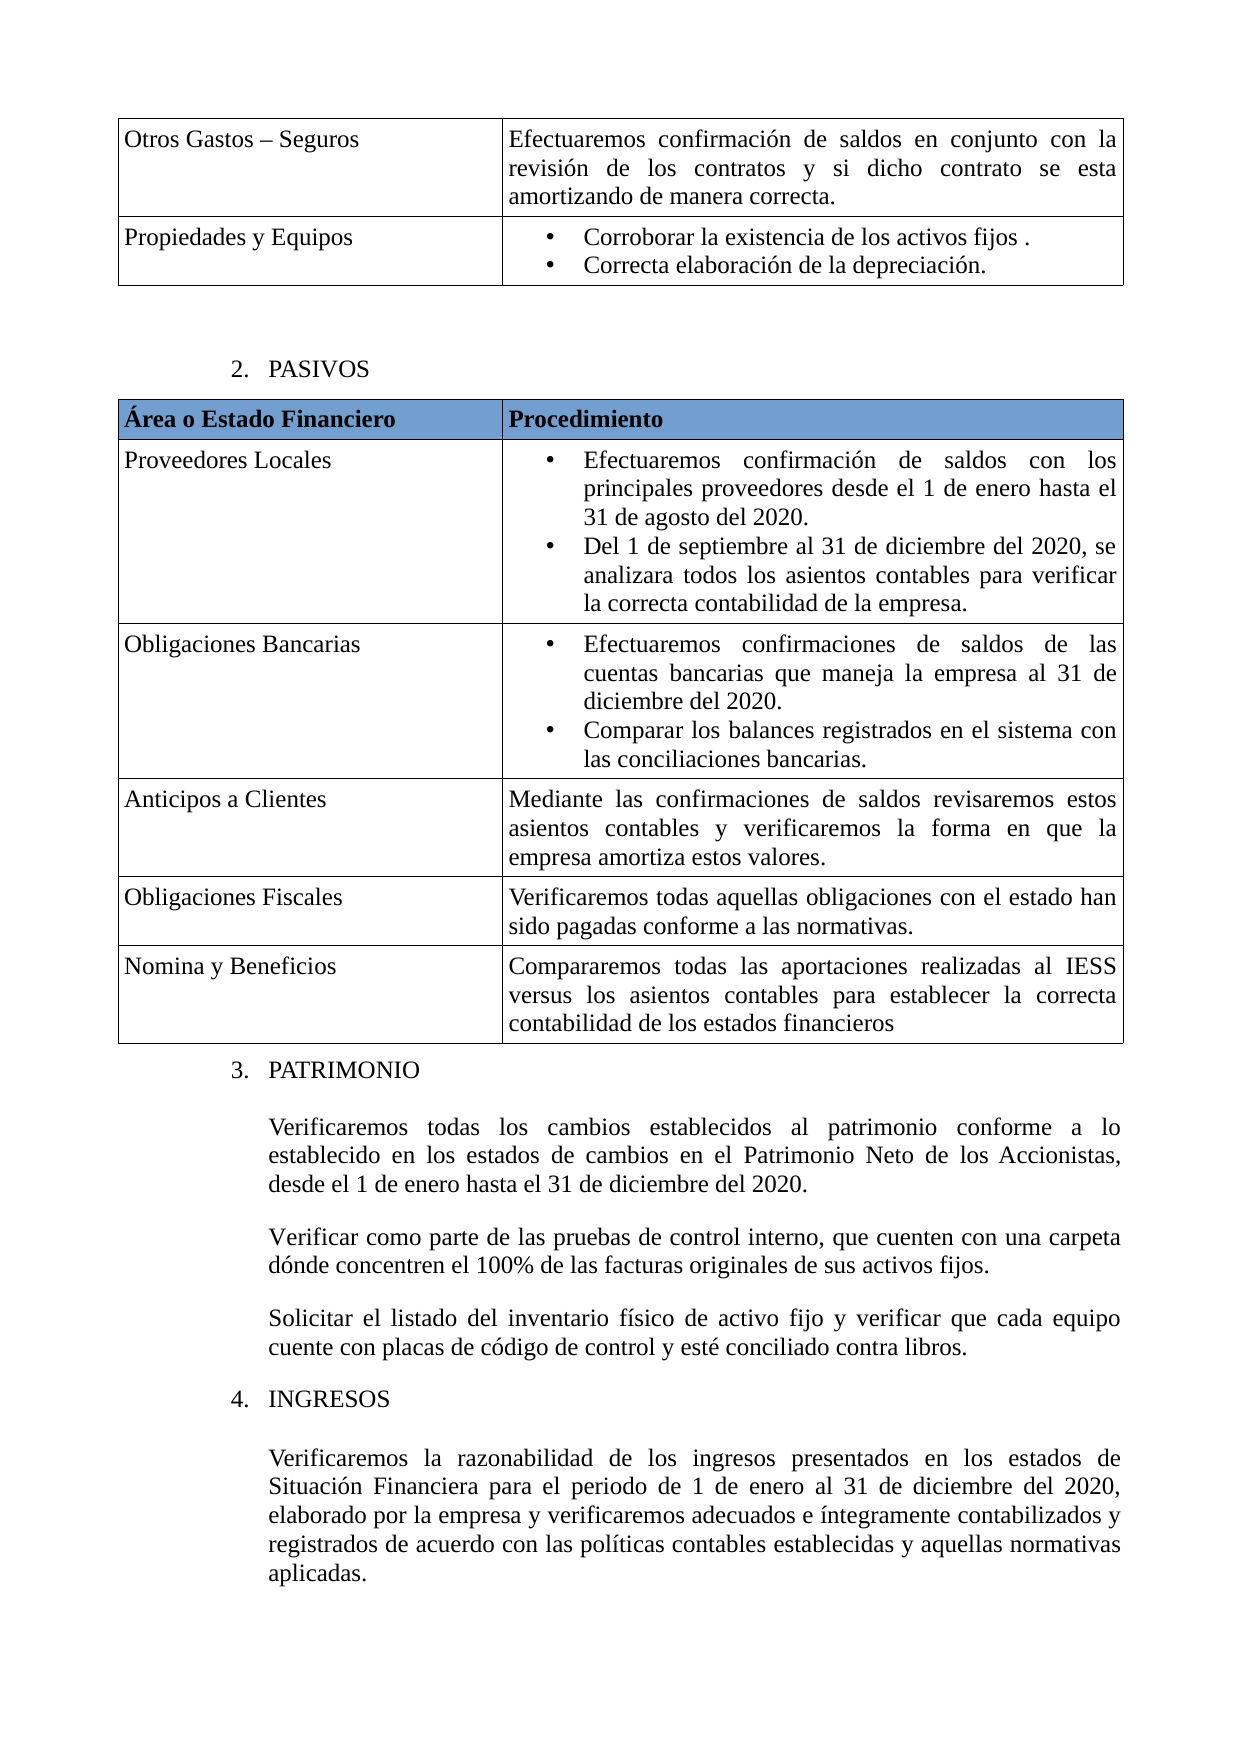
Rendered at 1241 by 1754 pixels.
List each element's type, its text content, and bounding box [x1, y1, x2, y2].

table_cell Corroborar la existencia de los activos fijos . Correcta elaboración de la depreciación. [503, 217, 1123, 285]
table_cell Propiedades y Equipos [119, 217, 502, 285]
list PATRIMONIO [231, 1055, 1122, 1084]
table_cell Proveedores Locales [119, 440, 502, 623]
table_cell Obligaciones Fiscales [119, 877, 502, 945]
table_cell Obligaciones Bancarias [119, 624, 502, 778]
text Verificaremos la razonabilidad de los ingresos presentados en los estados de Situación Financiera para el periodo de 1 de enero al 31 de diciembre del 2020, elaborado por la empresa y verificaremos adecuados e íntegramente contabilizados y registrados de acuerdo con las políticas contables establecidas y aquellas normativas aplicadas. [268, 1443, 1122, 1586]
table_cell Compararemos todas las aportaciones realizadas al IESS versus los asientos contables para establecer la correcta contabilidad de los estados financieros [503, 946, 1123, 1043]
list INGRESOS [231, 1384, 1122, 1413]
table_cell Anticipos a Clientes [119, 779, 502, 876]
table_cell Efectuaremos confirmación de saldos en conjunto con la revisión de los contratos y si dicho contrato se esta amortizando de manera correcta. [503, 119, 1123, 216]
table_cell Verificaremos todas aquellas obligaciones con el estado han sido pagadas conforme a las normativas. [503, 877, 1123, 945]
table_cell Nomina y Beneficios [119, 946, 502, 1043]
table_cell Efectuaremos confirmación de saldos con los principales proveedores desde el 1 de enero hasta el 31 de agosto del 2020. Del 1 de septiembre al 31 de diciembre del 2020, se analizara todos los asientos contables para verificar la correcta contabilidad de la empresa. [503, 440, 1123, 623]
table_cell Mediante las confirmaciones de saldos revisaremos estos asientos contables y verificaremos la forma en que la empresa amortiza estos valores. [503, 779, 1123, 876]
list PASIVOS [231, 354, 1122, 382]
text Solicitar el listado del inventario físico de activo fijo y verificar que cada equipo cuente con placas de código de control y esté conciliado contra libros. [268, 1303, 1122, 1361]
text Verificar como parte de las pruebas de control interno, que cuenten con una carpeta dónde concentren el 100% de las facturas originales de sus activos fijos. [268, 1222, 1122, 1279]
table_cell Otros Gastos – Seguros [119, 119, 502, 216]
table_header Procedimiento [503, 400, 1123, 439]
text Verificaremos todas los cambios establecidos al patrimonio conforme a lo establecido en los estados de cambios en el Patrimonio Neto de los Accionistas, desde el 1 de enero hasta el 31 de diciembre del 2020. [268, 1112, 1122, 1198]
table_cell Efectuaremos confirmaciones de saldos de las cuentas bancarias que maneja la empresa al 31 de diciembre del 2020. Comparar los balances registrados en el sistema con las conciliaciones bancarias. [503, 624, 1123, 778]
table_header Área o Estado Financiero [119, 400, 502, 439]
